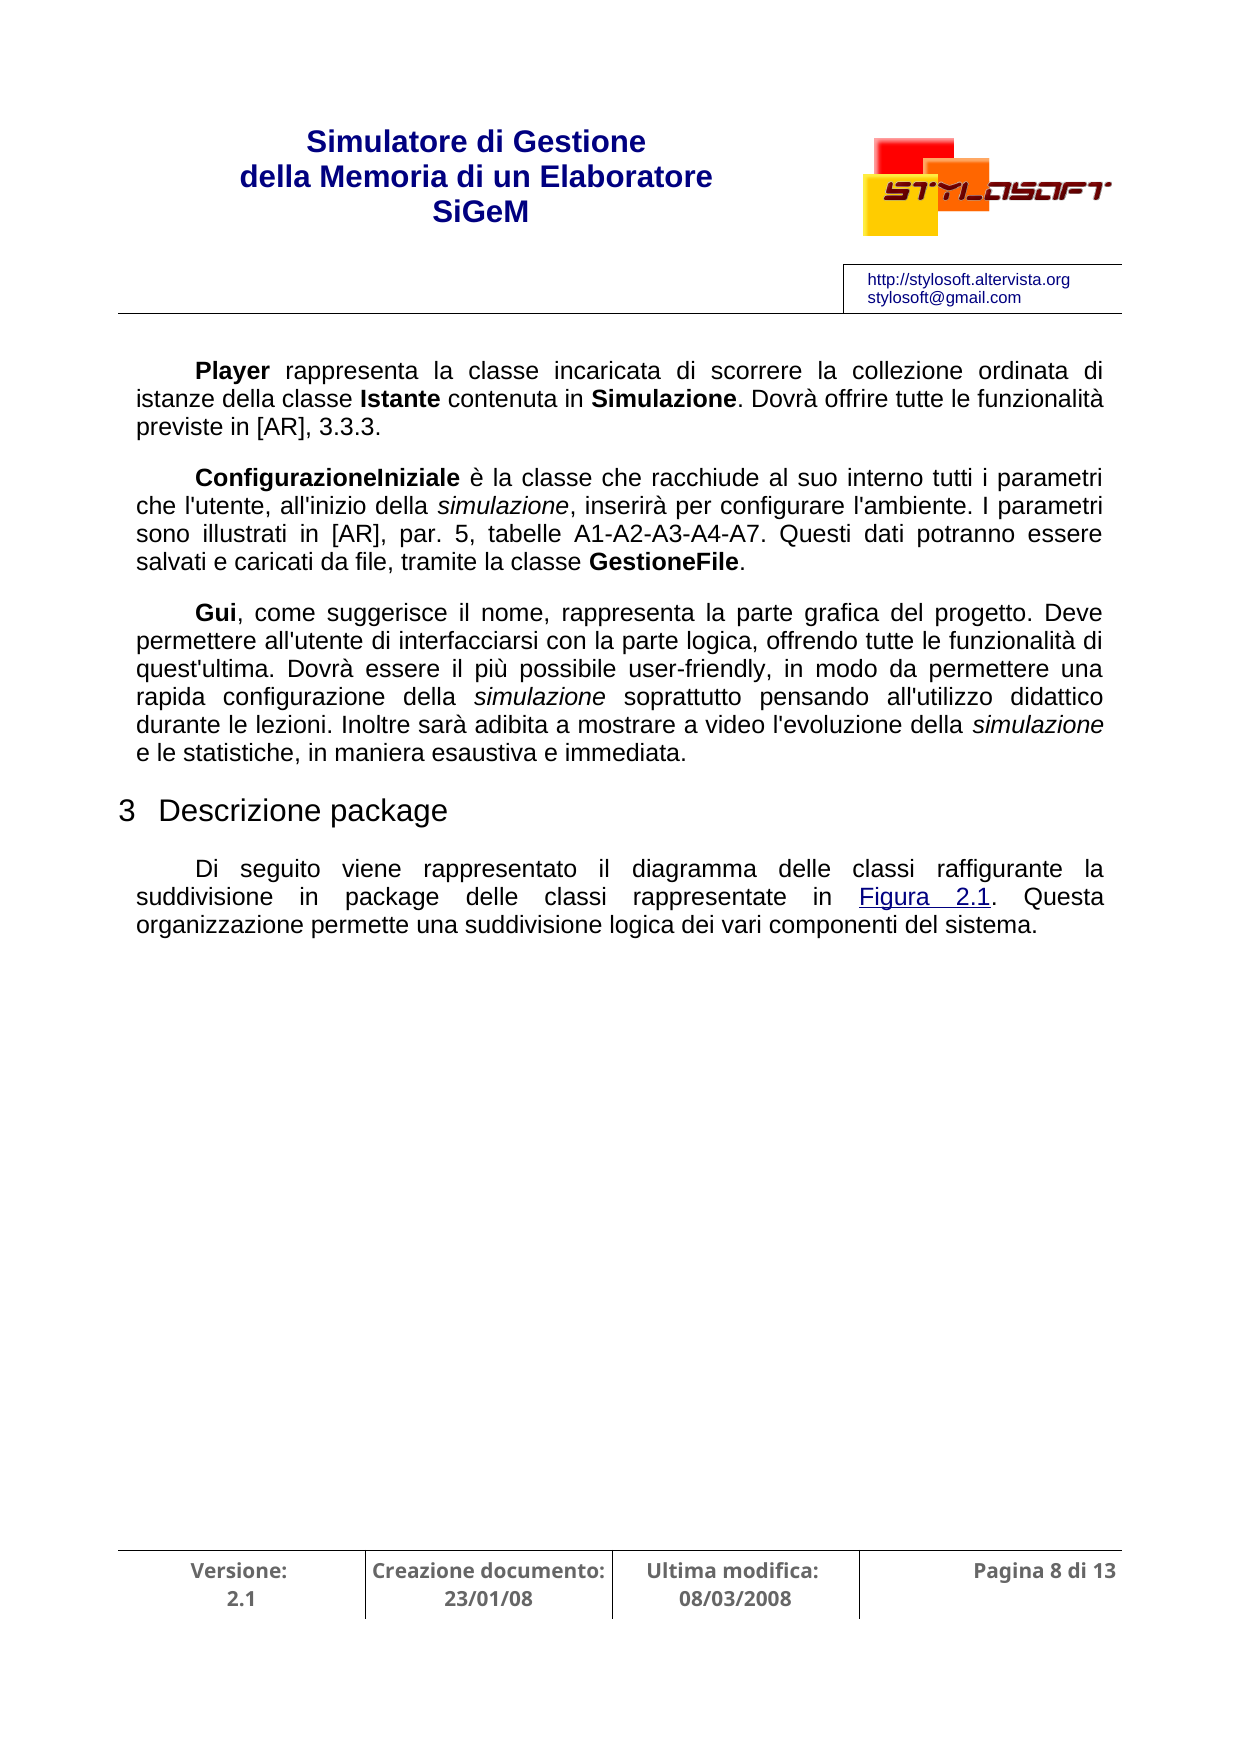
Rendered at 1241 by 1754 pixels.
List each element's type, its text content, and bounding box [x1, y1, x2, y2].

text Di seguito viene rappresentato il diagramma delle classi raffigurante la suddivisione in package delle classi rappresentate in Figura 2.1. Questa organizzazione permette una suddivisione logica dei vari componenti del sistema. [136, 854, 1104, 938]
subtitle Descrizione package [118, 793, 1122, 828]
picture [848, 123, 1117, 247]
text Gui, come suggerisce il nome, rappresenta la parte grafica del progetto. Deve permettere all'utente di interfacciarsi con la parte logica, offrendo tutte le funzionalità di quest'ultima. Dovrà essere il più possibile user-friendly, in modo da permettere una rapida configurazione della simulazione soprattutto pensando all'utilizzo didattico durante le lezioni. Inoltre sarà adibita a mostrare a video l'evoluzione della simulazione e le statistiche, in maniera esaustiva e immediata. [136, 599, 1104, 767]
text ConfigurazioneIniziale è la classe che racchiude al suo interno tutti i parametri che l'utente, all'inizio della simulazione, inserirà per configurare l'ambiente. I parametri sono illustrati in [AR], par. 5, tabelle A1-A2-A3-A4-A7. Questi dati potranno essere salvati e caricati da file, tramite la classe GestioneFile. [136, 464, 1104, 576]
text Player rappresenta la classe incaricata di scorrere la collezione ordinata di istanze della classe Istante contenuta in Simulazione. Dovrà offrire tutte le funzionalità previste in [AR], 3.3.3. [136, 357, 1104, 440]
